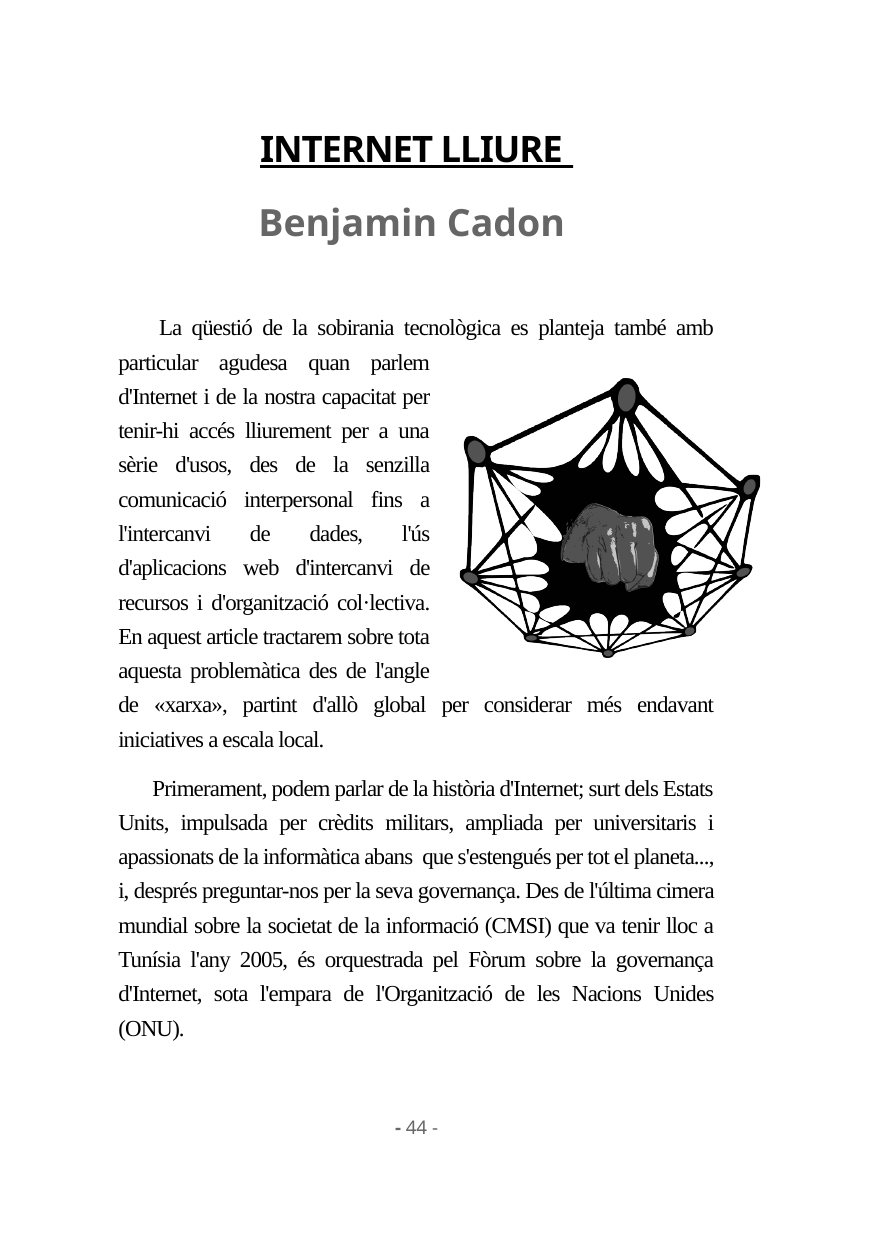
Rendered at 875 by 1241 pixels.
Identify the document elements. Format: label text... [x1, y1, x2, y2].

subtitle Benjamin Cadon [118, 196, 714, 247]
text La qüestió de la sobirania tecnològica es planteja també amb particular agudesa quan parlem d'Internet i de la nostra capacitat per tenir-hi accés lliurement per a una sèrie d'usos, des de la senzilla comunicació interpersonal fins a l'intercanvi de dades, l'ús d'aplicacions web d'intercanvi de recursos i d'organització col·lectiva. En aquest article tractarem sobre tota aquesta problemàtica des de l'angle de «xarxa», partint d'allò global per considerar més endavant iniciatives a escala local. [118, 308, 714, 754]
text Primerament, podem parlar de la història d'Internet; surt dels Estats Units, impulsada per crèdits militars, ampliada per universitaris i apassionats de la informàtica abans que s'estengués per tot el planeta..., i, després preguntar-nos per la seva governança. Des de l'última cimera mundial sobre la societat de la informació (CMSI) que va tenir lloc a Tunísia l'any 2005, és orquestrada pel Fòrum sobre la governança d'Internet, sota l'empara de l'Organització de les Nacions Unides (ONU). [118, 769, 714, 1043]
subtitle Internet lliure [118, 123, 714, 173]
